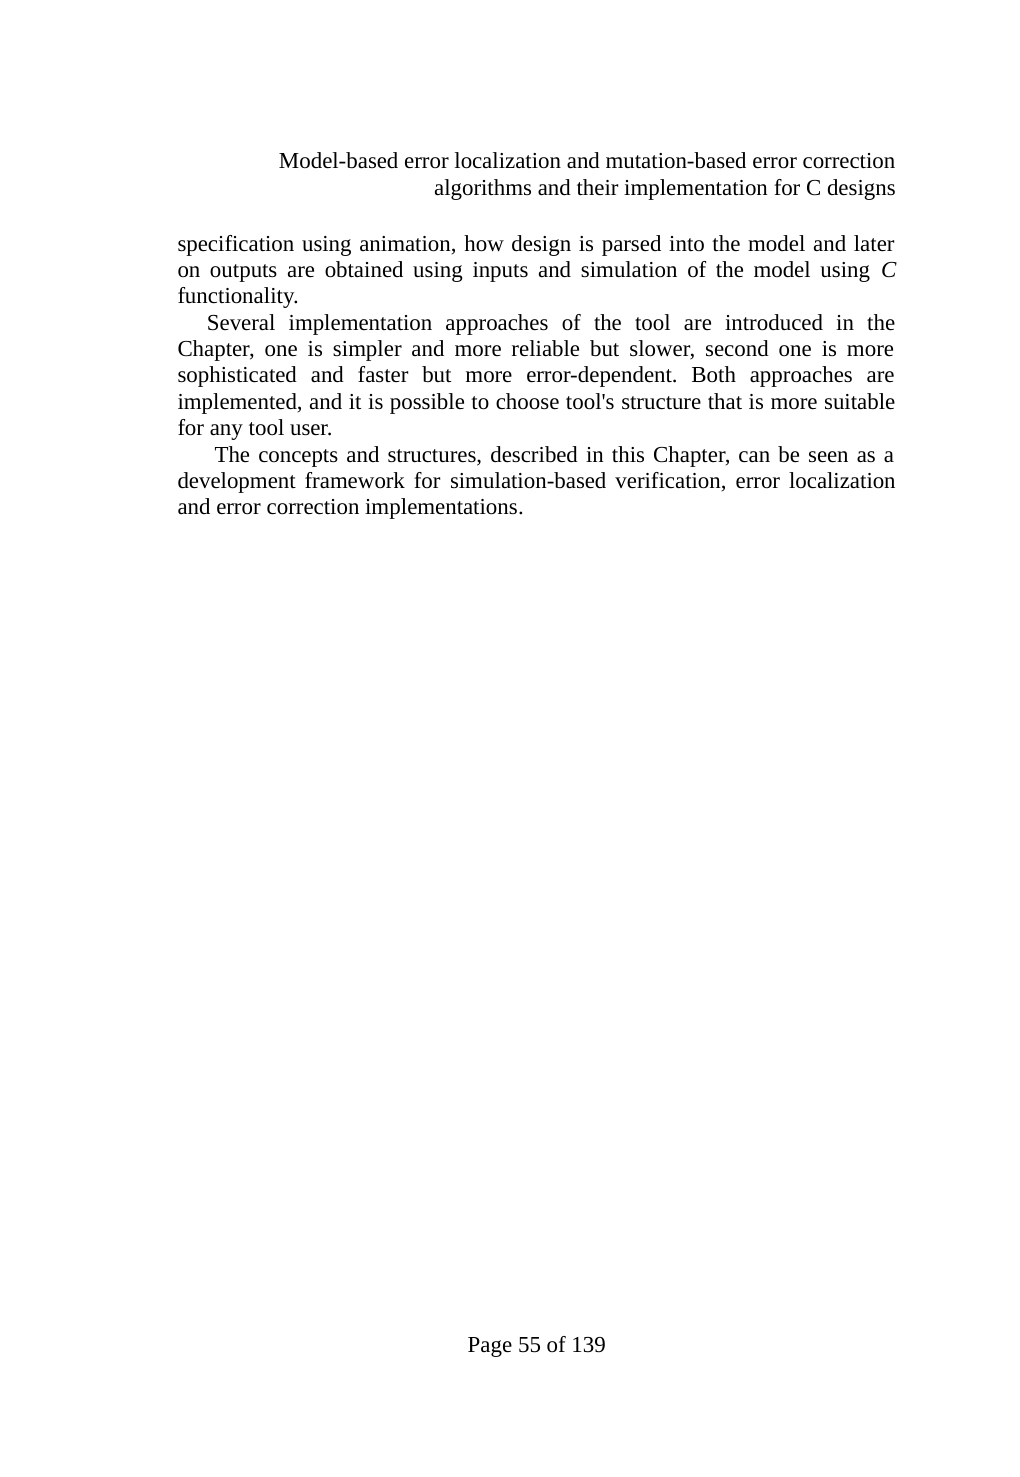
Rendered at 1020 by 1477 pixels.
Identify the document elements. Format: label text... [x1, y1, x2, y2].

text Several implementation approaches of the tool are introduced in the Chapter, one is simpler and more reliable but slower, second one is more sophisticated and faster but more error-dependent. Both approaches are implemented, and it is possible to choose tool's structure that is more suitable for any tool user. [177, 309, 896, 441]
text The concepts and structures, described in this Chapter, can be seen as a development framework for simulation-based verification, error localization and error correction implementations. [177, 441, 896, 520]
text specification using animation, how design is parsed into the model and later on outputs are obtained using inputs and simulation of the model using C functionality. [177, 230, 896, 309]
